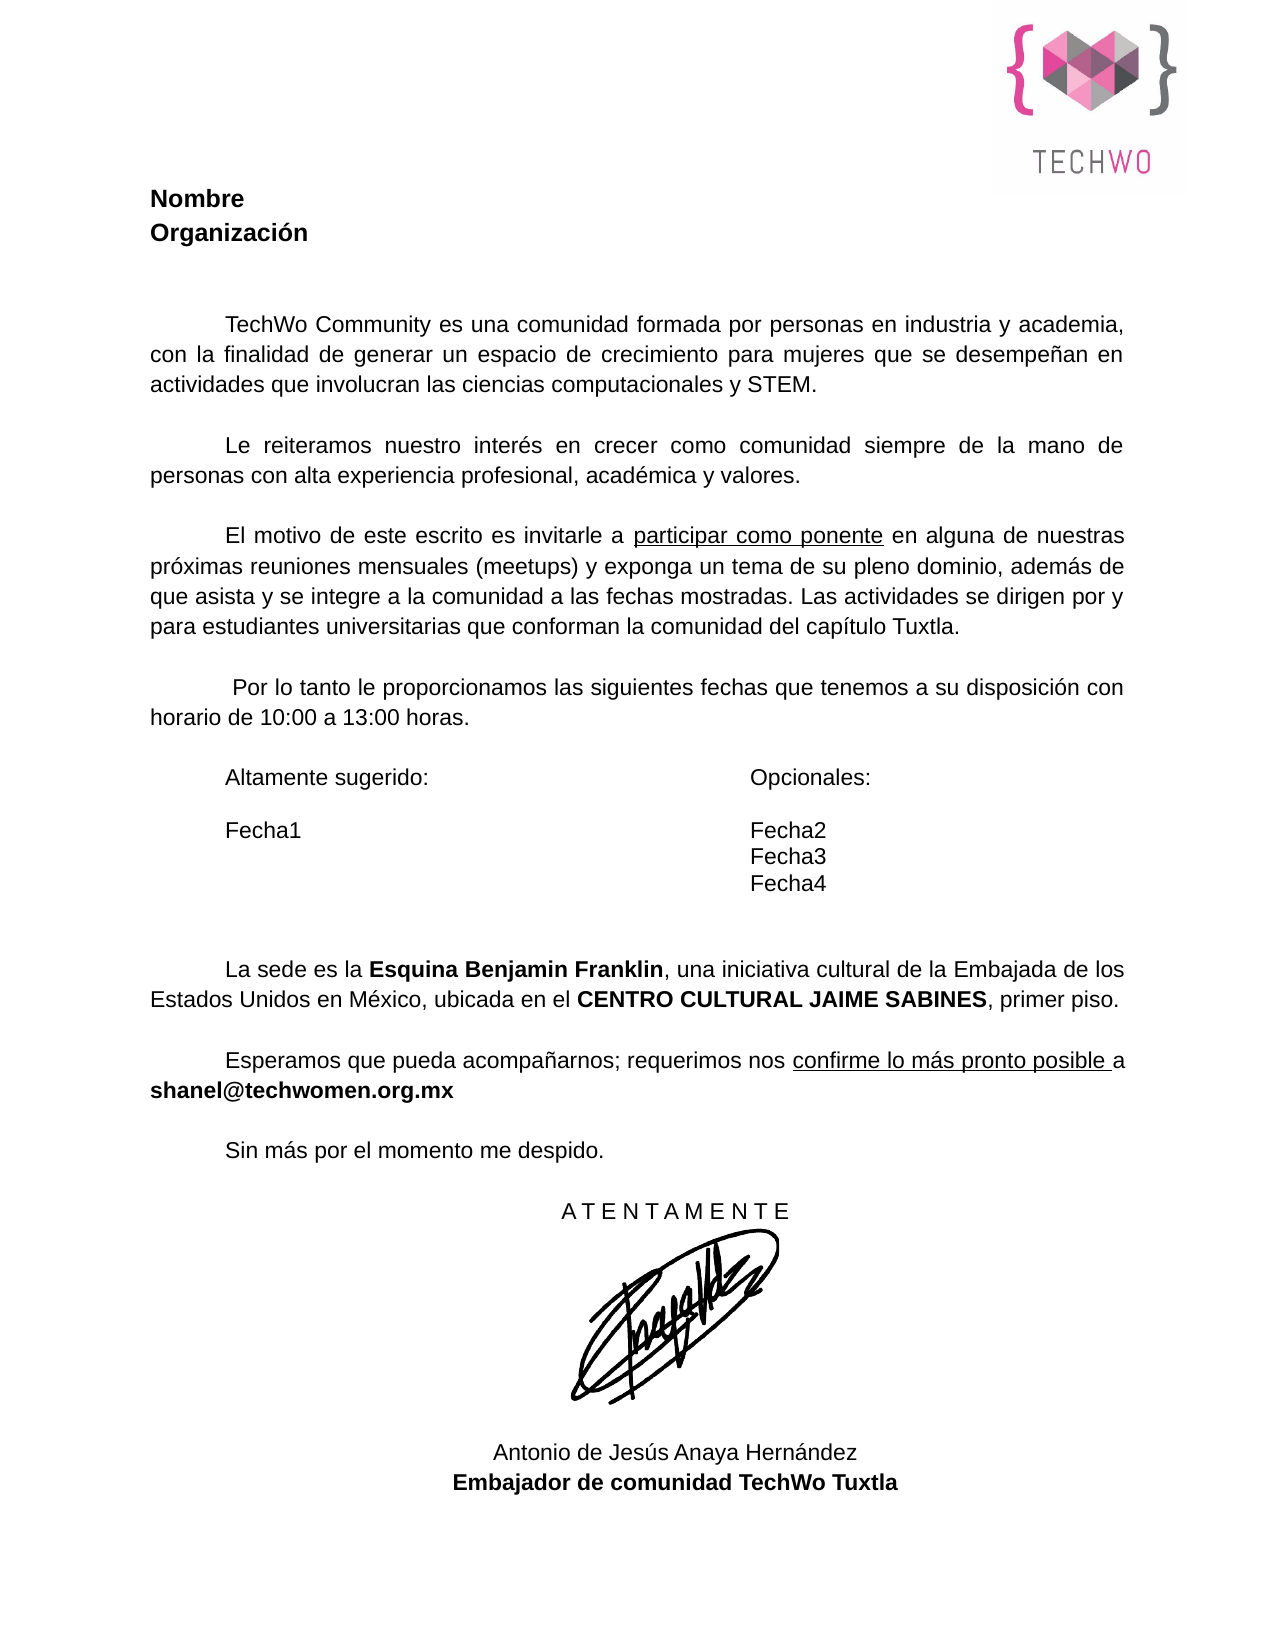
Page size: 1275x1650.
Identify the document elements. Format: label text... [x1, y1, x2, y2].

text Organización [150, 217, 1125, 246]
text Por lo tanto le proporcionamos las siguientes fechas que tenemos a su disposición con horario de 10:00 a 13:00 horas. [150, 673, 1125, 730]
text Antonio de Jesús Anaya Hernández [150, 1439, 1125, 1465]
text Embajador de comunidad TechWo Tuxtla [150, 1469, 1125, 1496]
text Fecha4 [750, 869, 1125, 896]
text La sede es la Esquina Benjamin Franklin, una iniciativa cultural de la Embajada de los Estados Unidos en México, ubicada en el CENTRO CULTURAL JAIME SABINES, primer piso. [150, 956, 1125, 1013]
text Nombre [150, 184, 1125, 213]
text Fecha3 [750, 843, 1125, 869]
text El motivo de este escrito es invitarle a participar como ponente en alguna de nuestras próximas reuniones mensuales (meetups) y exponga un tema de su pleno dominio, además de que asista y se integre a la comunidad a las fechas mostradas. Las actividades se dirigen por y para estudiantes universitarias que conforman la comunidad del capítulo Tuxtla. [150, 522, 1125, 639]
text Esperamos que pueda acompañarnos; requerimos nos confirme lo más pronto posible a shanel@techwomen.org.mx [150, 1047, 1125, 1103]
picture [992, 1, 1186, 196]
text Opcionales: Fecha2 [750, 764, 1125, 843]
text Altamente sugerido: [225, 764, 600, 790]
text A T E N T A M E N T E [150, 1198, 1125, 1224]
text Sin más por el momento me despido. [150, 1137, 1125, 1164]
text Fecha1 [225, 817, 600, 843]
text Le reiteramos nuestro interés en crecer como comunidad siempre de la mano de personas con alta experiencia profesional, académica y valores. [150, 432, 1125, 488]
text TechWo Community es una comunidad formada por personas en industria y academia, con la finalidad de generar un espacio de crecimiento para mujeres que se desempeñan en actividades que involucran las ciencias computacionales y STEM. [150, 311, 1125, 398]
picture [570, 1228, 780, 1405]
